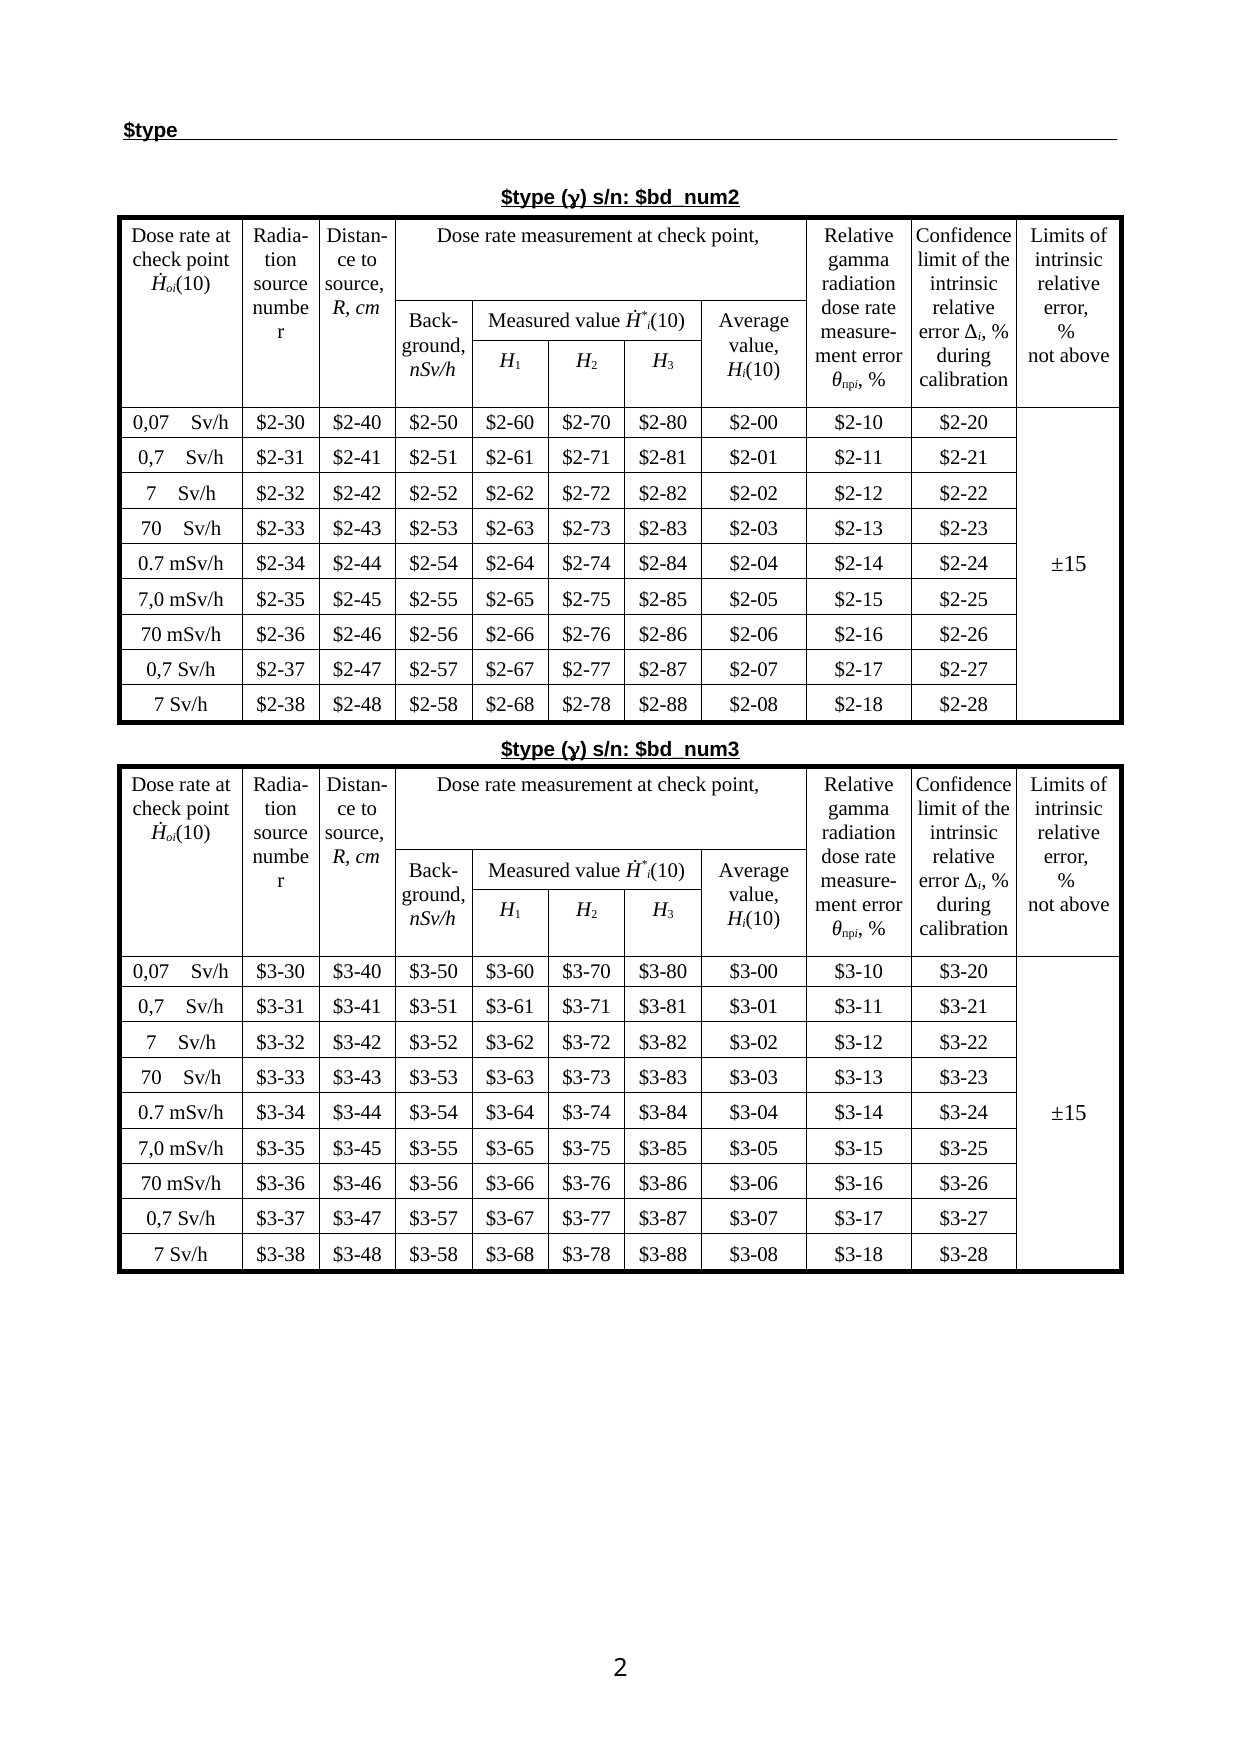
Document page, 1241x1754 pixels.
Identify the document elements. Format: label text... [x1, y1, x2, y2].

table_cell $3-50 [396, 957, 472, 986]
table_cell Limits of intrinsic relative error, % not above [1017, 220, 1119, 407]
table_cell 7,0 mSv/h [122, 1129, 242, 1163]
table_cell $3-64 [473, 1093, 548, 1127]
table_cell $2-75 [549, 579, 624, 613]
table_cell $3-36 [243, 1164, 319, 1198]
table_cell $3-47 [320, 1199, 395, 1233]
table_cell $3-46 [320, 1164, 395, 1198]
table_cell $3-38 [243, 1234, 319, 1269]
table_cell $3-08 [702, 1234, 806, 1269]
table_cell $3-77 [549, 1199, 624, 1233]
table_cell 0,7 Sv/h [122, 1199, 242, 1233]
table_cell $3-33 [243, 1058, 319, 1092]
table_cell $2-08 [702, 685, 806, 719]
table_cell $3-73 [549, 1058, 624, 1092]
table_cell 70 Sv/h [122, 509, 242, 543]
table_cell $2-07 [702, 650, 806, 684]
table_cell $2-21 [912, 438, 1016, 472]
table_cell $3-65 [473, 1129, 548, 1163]
table_cell $2-33 [243, 509, 319, 543]
table_cell $2-65 [473, 579, 548, 613]
table_cell $3-60 [473, 957, 548, 986]
table_cell 0,07 Sv/h [122, 957, 242, 986]
table_cell $2-76 [549, 615, 624, 649]
table_cell $3-78 [549, 1234, 624, 1269]
table_cell 0,7 Sv/h [122, 987, 242, 1021]
table_cell Radia-tion source number [243, 769, 319, 956]
table_cell $3-75 [549, 1129, 624, 1163]
table_cell $3-88 [625, 1234, 701, 1269]
table_cell $2-84 [625, 544, 701, 578]
table_cell $3-06 [702, 1164, 806, 1198]
table_cell $3-07 [702, 1199, 806, 1233]
table_cell $2-74 [549, 544, 624, 578]
table_cell $3-76 [549, 1164, 624, 1198]
table_cell $2-50 [396, 408, 472, 437]
table_cell 0,7 Sv/h [122, 438, 242, 472]
table_cell $3-12 [807, 1022, 911, 1057]
table_cell 7 Sv/h [122, 1022, 242, 1057]
table_cell $2-18 [807, 685, 911, 719]
table_cell $3-00 [702, 957, 806, 986]
table_cell Distan-ce to source, R, сm [320, 769, 395, 956]
table_cell $3-84 [625, 1093, 701, 1127]
table_cell $2-36 [243, 615, 319, 649]
table_cell Average value, Hi(10) [702, 301, 806, 407]
table_cell $3-68 [473, 1234, 548, 1269]
table_cell $3-21 [912, 987, 1016, 1021]
table_cell $2-03 [702, 509, 806, 543]
table_cell $3-04 [702, 1093, 806, 1127]
table_cell Distan-ce to source, R, сm [320, 220, 395, 407]
table_cell 0.7 mSv/h [122, 1093, 242, 1127]
table_cell $2-52 [396, 473, 472, 508]
table_cell $2-53 [396, 509, 472, 543]
table_cell $3-13 [807, 1058, 911, 1092]
table_cell $3-85 [625, 1129, 701, 1163]
table_cell $2-10 [807, 408, 911, 437]
table_cell $2-22 [912, 473, 1016, 508]
table_cell $3-03 [702, 1058, 806, 1092]
table_cell $2-34 [243, 544, 319, 578]
table_cell $3-16 [807, 1164, 911, 1198]
table_cell $3-42 [320, 1022, 395, 1057]
table_cell $2-80 [625, 408, 701, 437]
table_cell $2-15 [807, 579, 911, 613]
table_cell $2-12 [807, 473, 911, 508]
table_cell $2-16 [807, 615, 911, 649]
table_cell $3-17 [807, 1199, 911, 1233]
table_cell $2-31 [243, 438, 319, 472]
table_cell $2-86 [625, 615, 701, 649]
table_cell $2-71 [549, 438, 624, 472]
table_cell $2-56 [396, 615, 472, 649]
table_cell $2-70 [549, 408, 624, 437]
table_cell 7 Sv/h [122, 685, 242, 719]
table_cell Confidence limit of the intrinsic relative error Δi, % during calibration [912, 220, 1016, 407]
table_cell $3-87 [625, 1199, 701, 1233]
table_cell $3-70 [549, 957, 624, 986]
table_cell 7,0 mSv/h [122, 579, 242, 613]
table_cell 70 mSv/h [122, 1164, 242, 1198]
table_cell $2-40 [320, 408, 395, 437]
table_cell 7 Sv/h [122, 473, 242, 508]
table_cell $2-32 [243, 473, 319, 508]
table_cell $3-22 [912, 1022, 1016, 1057]
table_cell $3-63 [473, 1058, 548, 1092]
table_cell $3-43 [320, 1058, 395, 1092]
table_cell $2-78 [549, 685, 624, 719]
table_cell Dose rate at check point Ḣoi(10) [122, 769, 242, 956]
table_cell $3-62 [473, 1022, 548, 1057]
table_cell $2-00 [702, 408, 806, 437]
table_cell H3 [625, 890, 701, 956]
table_cell $2-01 [702, 438, 806, 472]
table_cell $2-62 [473, 473, 548, 508]
table_cell 70 Sv/h [122, 1058, 242, 1092]
table_cell $2-67 [473, 650, 548, 684]
table_cell $3-34 [243, 1093, 319, 1127]
table_cell $2-17 [807, 650, 911, 684]
table_cell $2-06 [702, 615, 806, 649]
table_cell $3-56 [396, 1164, 472, 1198]
table_cell $2-60 [473, 408, 548, 437]
table_cell $3-23 [912, 1058, 1016, 1092]
table_cell $2-46 [320, 615, 395, 649]
table_cell $2-57 [396, 650, 472, 684]
table_cell Dose rate measurement at check point, [396, 769, 806, 849]
table_header $type () s/n: $bd_num2 [119, 179, 1121, 214]
table_cell $3-20 [912, 957, 1016, 986]
table_cell $2-02 [702, 473, 806, 508]
table_cell $3-41 [320, 987, 395, 1021]
table_cell $2-63 [473, 509, 548, 543]
table_cell 0,7 Sv/h [122, 650, 242, 684]
table_cell $3-66 [473, 1164, 548, 1198]
table_cell $2-44 [320, 544, 395, 578]
table_cell $3-58 [396, 1234, 472, 1269]
table_cell $2-81 [625, 438, 701, 472]
table_cell $2-42 [320, 473, 395, 508]
table_cell $2-04 [702, 544, 806, 578]
table_cell $3-30 [243, 957, 319, 986]
table_cell $2-28 [912, 685, 1016, 719]
table_cell $2-20 [912, 408, 1016, 437]
table_cell $3-74 [549, 1093, 624, 1127]
table_cell $3-11 [807, 987, 911, 1021]
table_cell $2-30 [243, 408, 319, 437]
table_cell $3-53 [396, 1058, 472, 1092]
table_cell $3-10 [807, 957, 911, 986]
table_cell $2-54 [396, 544, 472, 578]
table_cell $2-24 [912, 544, 1016, 578]
table_cell $3-14 [807, 1093, 911, 1127]
table_cell $2-48 [320, 685, 395, 719]
table_cell $2-66 [473, 615, 548, 649]
table_cell Dose rate measurement at check point, [396, 220, 806, 300]
table_cell $2-05 [702, 579, 806, 613]
table_cell $2-45 [320, 579, 395, 613]
table_cell $2-55 [396, 579, 472, 613]
table_cell $2-47 [320, 650, 395, 684]
table_cell $2-58 [396, 685, 472, 719]
table_cell $3-54 [396, 1093, 472, 1127]
table_cell $3-45 [320, 1129, 395, 1163]
table_cell H1 [473, 890, 548, 956]
table_cell Back-ground, nSv/h [396, 850, 472, 956]
table_cell $2-85 [625, 579, 701, 613]
table_cell 0,07 Sv/h [122, 408, 242, 437]
table_cell $3-61 [473, 987, 548, 1021]
table_cell $3-05 [702, 1129, 806, 1163]
table_cell $3-57 [396, 1199, 472, 1233]
table_cell $2-43 [320, 509, 395, 543]
table_cell $3-25 [912, 1129, 1016, 1163]
table_cell Confidence limit of the intrinsic relative error Δi, % during calibration [912, 769, 1016, 956]
table_cell $2-25 [912, 579, 1016, 613]
table_cell $2-87 [625, 650, 701, 684]
table_cell $3-67 [473, 1199, 548, 1233]
table_cell 7 Sv/h [122, 1234, 242, 1269]
table_cell $2-83 [625, 509, 701, 543]
table_cell $3-83 [625, 1058, 701, 1092]
table_cell $2-88 [625, 685, 701, 719]
table_cell $2-72 [549, 473, 624, 508]
table_cell $2-82 [625, 473, 701, 508]
table_cell $2-38 [243, 685, 319, 719]
table_cell $3-02 [702, 1022, 806, 1057]
table_cell $3-51 [396, 987, 472, 1021]
table_cell $3-52 [396, 1022, 472, 1057]
table_cell $3-27 [912, 1199, 1016, 1233]
table_cell 0.7 mSv/h [122, 544, 242, 578]
table_cell H2 [549, 341, 624, 407]
table_cell $3-55 [396, 1129, 472, 1163]
table_cell $2-51 [396, 438, 472, 472]
table_cell $3-35 [243, 1129, 319, 1163]
table_cell $3-82 [625, 1022, 701, 1057]
table_cell H3 [625, 341, 701, 407]
table_cell $2-68 [473, 685, 548, 719]
table_cell $3-37 [243, 1199, 319, 1233]
table_cell Average value, Hi(10) [702, 850, 806, 956]
table_cell $2-35 [243, 579, 319, 613]
table_cell $2-37 [243, 650, 319, 684]
table_cell $3-31 [243, 987, 319, 1021]
table_cell $2-73 [549, 509, 624, 543]
table_cell $2-64 [473, 544, 548, 578]
table_cell $2-11 [807, 438, 911, 472]
table_cell $2-41 [320, 438, 395, 472]
table_cell Measured value Ḣ*i(10) [473, 301, 701, 340]
table_cell Relative gamma radiation dose rate measure-ment error θпрi, % [807, 769, 911, 956]
table_cell H2 [549, 890, 624, 956]
table_header $type () s/n: $bd_num3 [119, 725, 1121, 764]
table_cell $3-81 [625, 987, 701, 1021]
table_cell ±15 [1017, 408, 1119, 719]
table_cell 70 mSv/h [122, 615, 242, 649]
table_cell Limits of intrinsic relative error, % not above [1017, 769, 1119, 956]
table_cell Back-ground, nSv/h [396, 301, 472, 407]
table_cell $3-24 [912, 1093, 1016, 1127]
table_cell $3-28 [912, 1234, 1016, 1269]
table_cell $3-80 [625, 957, 701, 986]
table_cell H1 [473, 341, 548, 407]
table_cell $3-86 [625, 1164, 701, 1198]
table_cell $3-32 [243, 1022, 319, 1057]
table_cell $3-44 [320, 1093, 395, 1127]
table_cell Relative gamma radiation dose rate measure-ment error θпрi, % [807, 220, 911, 407]
table_cell Measured value Ḣ*i(10) [473, 850, 701, 889]
table_cell $2-77 [549, 650, 624, 684]
table_cell ±15 [1017, 957, 1119, 1269]
table_cell $3-18 [807, 1234, 911, 1269]
table_cell Radia-tion source number [243, 220, 319, 407]
table_cell $2-61 [473, 438, 548, 472]
table_cell $2-26 [912, 615, 1016, 649]
table_cell $2-13 [807, 509, 911, 543]
table_cell $3-15 [807, 1129, 911, 1163]
table_cell $3-71 [549, 987, 624, 1021]
table_cell $2-27 [912, 650, 1016, 684]
table_cell $2-23 [912, 509, 1016, 543]
table_cell $3-26 [912, 1164, 1016, 1198]
table_cell Dose rate at check point Ḣoi(10) [122, 220, 242, 407]
table_cell $3-01 [702, 987, 806, 1021]
table_cell $2-14 [807, 544, 911, 578]
table_cell $3-72 [549, 1022, 624, 1057]
table_cell $3-40 [320, 957, 395, 986]
table_cell $3-48 [320, 1234, 395, 1269]
